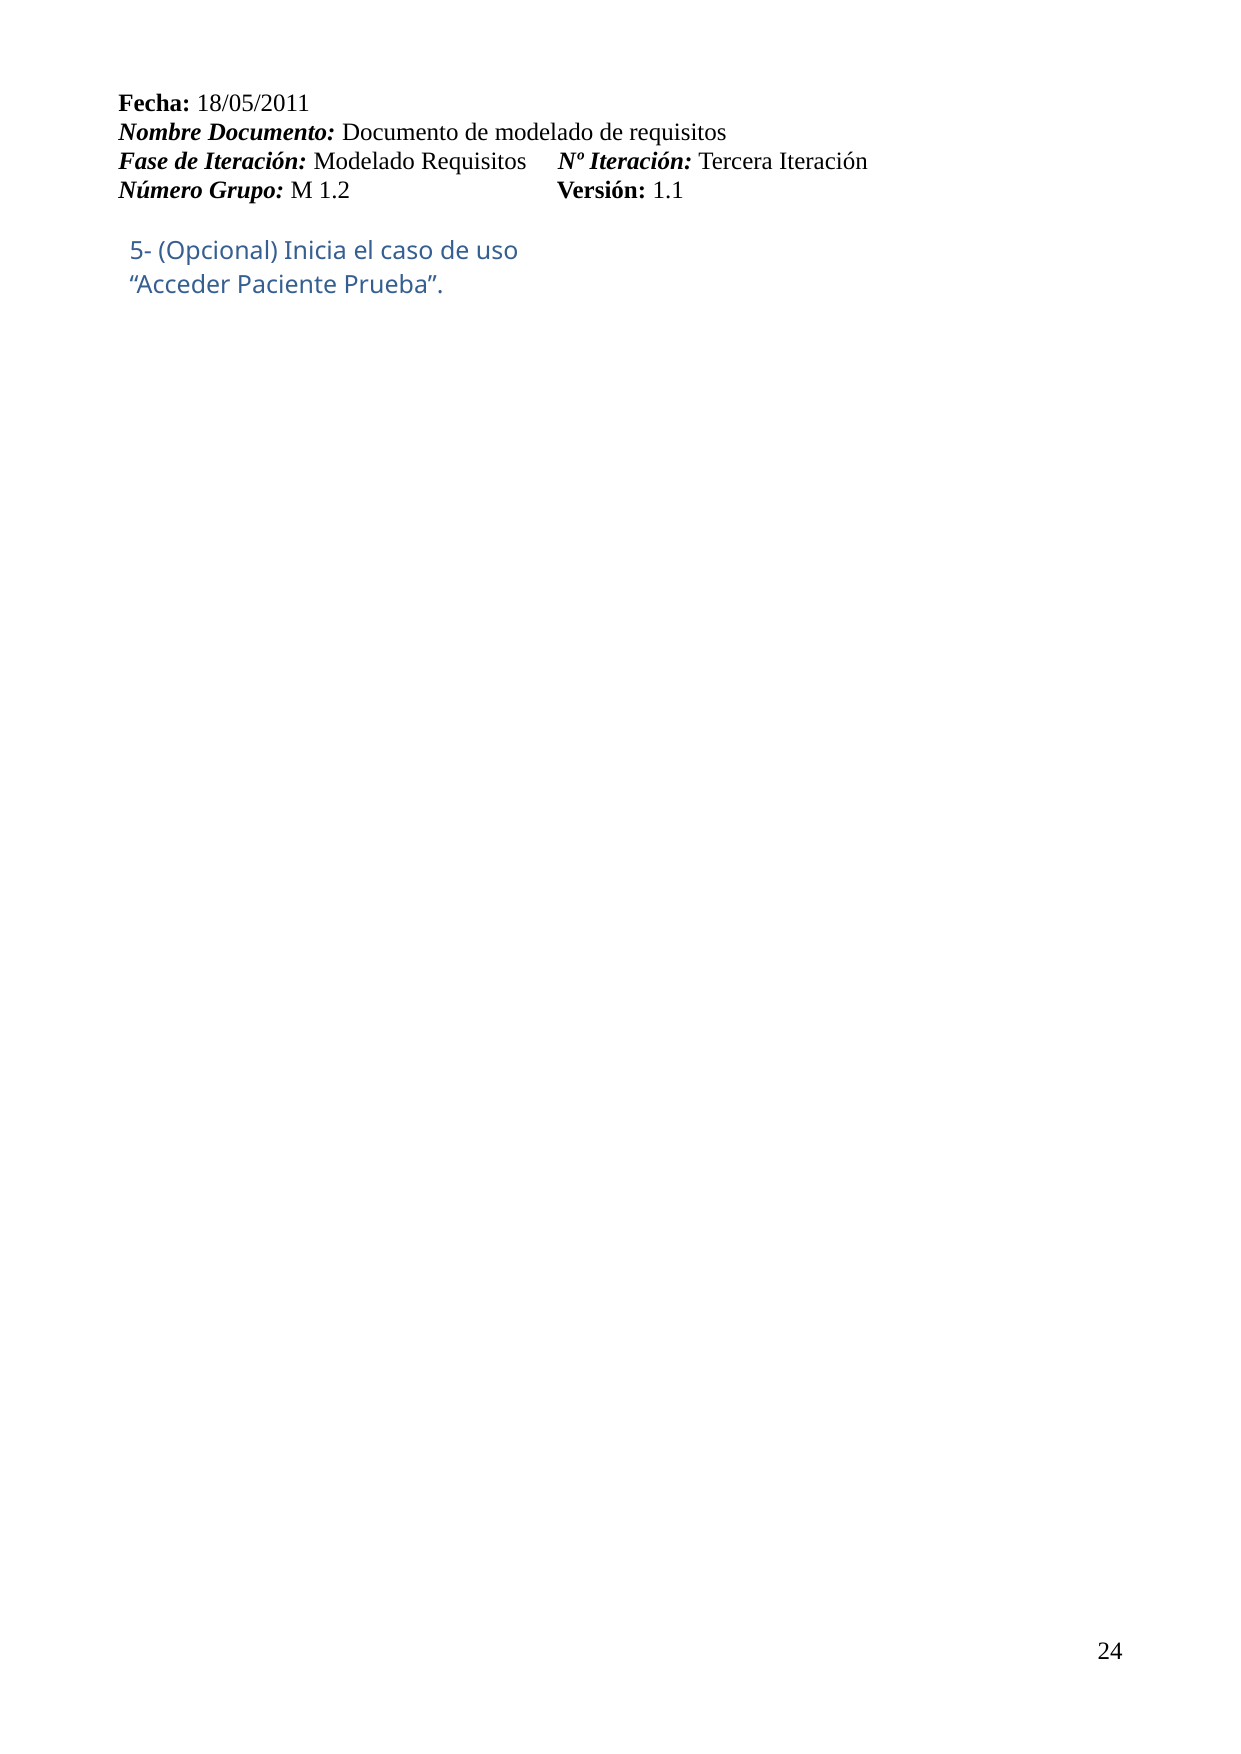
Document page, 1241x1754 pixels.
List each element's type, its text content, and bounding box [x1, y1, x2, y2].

table_cell 5- (Opcional) Inicia el caso de uso “Acceder Paciente Prueba”. [118, 233, 562, 301]
table_cell [563, 233, 1005, 301]
